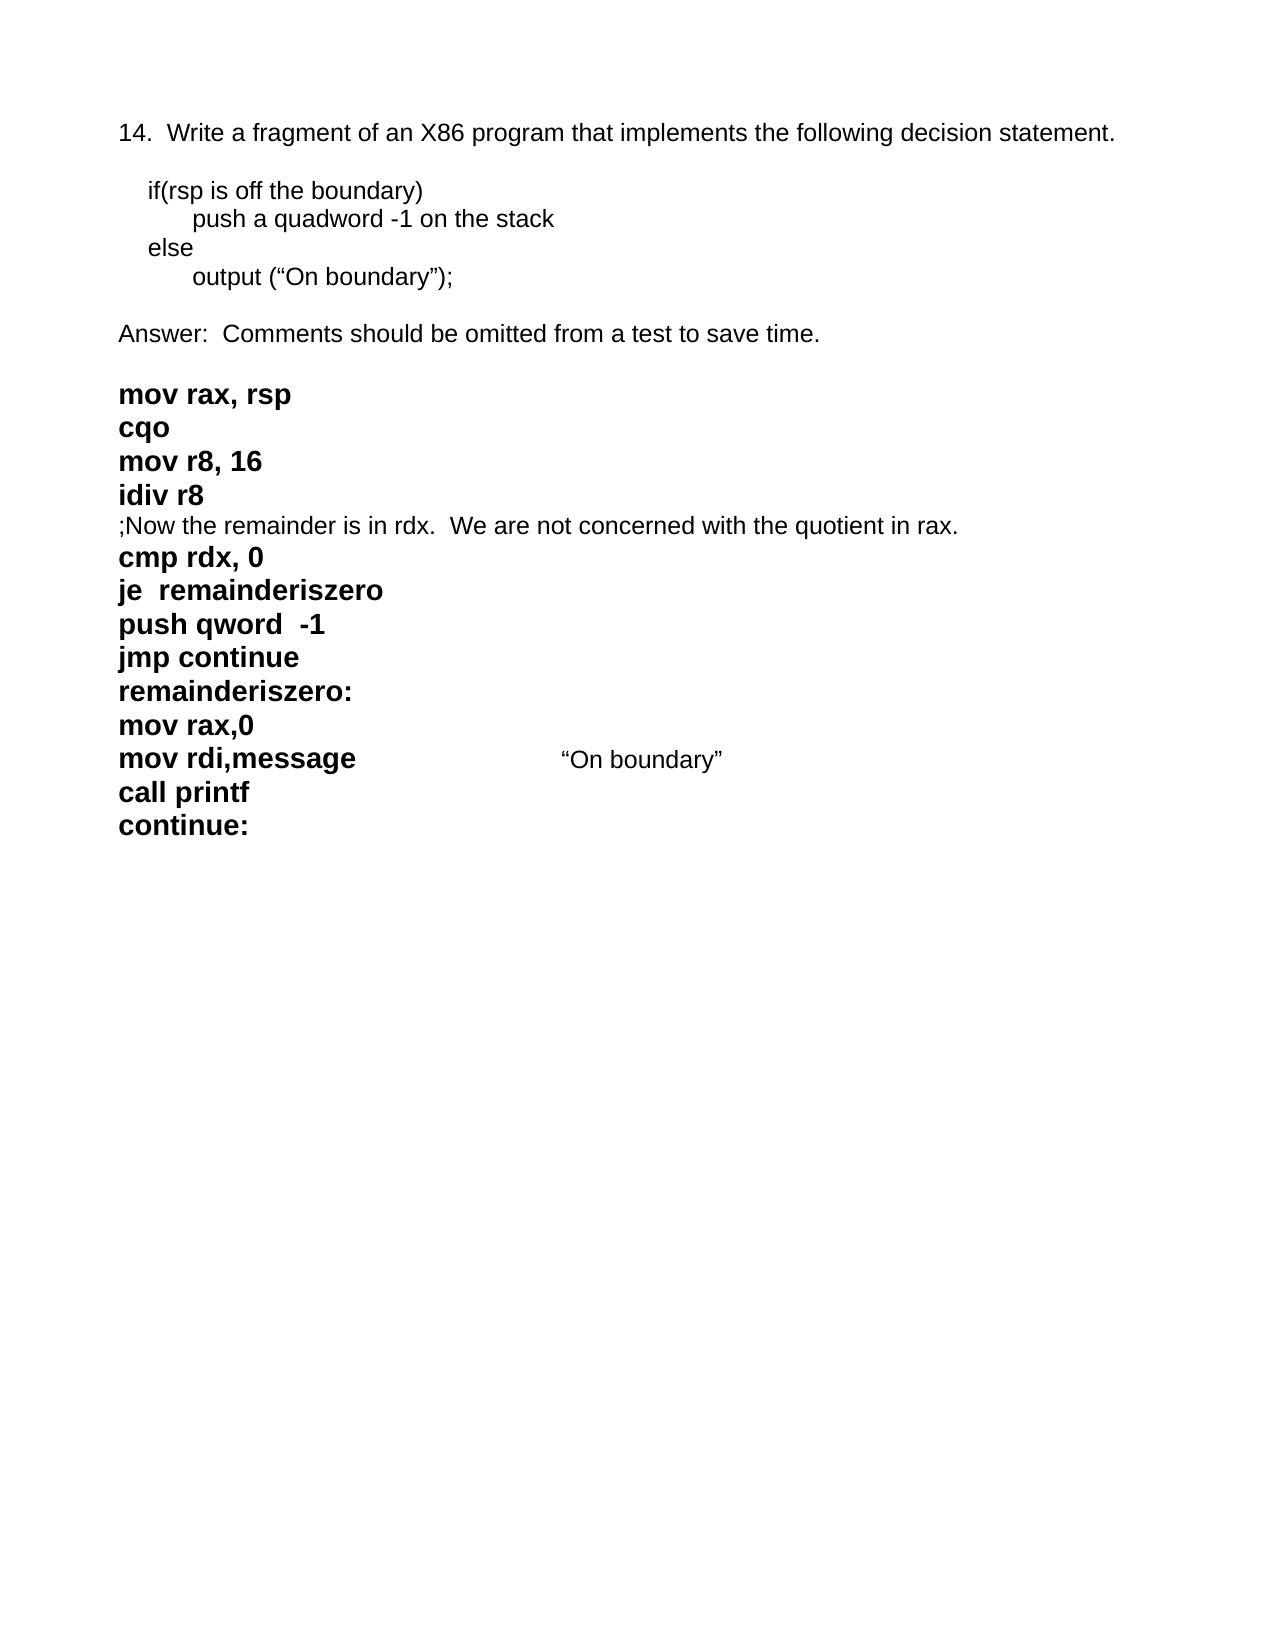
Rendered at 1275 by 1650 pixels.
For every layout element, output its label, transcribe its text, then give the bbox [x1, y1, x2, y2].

text mov rax, rsp [118, 377, 1157, 410]
text cmp rdx, 0 [118, 540, 1157, 573]
text push qword -1 [118, 607, 1157, 640]
text Answer: Comments should be omitted from a test to save time. [118, 319, 1157, 348]
text else [118, 233, 1157, 262]
text continue: [118, 808, 1157, 842]
text ;Now the remainder is in rdx. We are not concerned with the quotient in rax. [118, 511, 1157, 540]
text mov r8, 16 [118, 444, 1157, 477]
text push a quadword -1 on the stack [118, 204, 1157, 233]
text jmp continue [118, 640, 1157, 674]
text output (“On boundary”); [118, 262, 1157, 291]
text call printf [118, 774, 1157, 808]
text if(rsp is off the boundary) [118, 176, 1157, 204]
text idiv r8 [118, 477, 1157, 511]
text cqo [118, 410, 1157, 444]
text mov rax,0 [118, 707, 1157, 741]
text je remainderiszero [118, 573, 1157, 607]
text remainderiszero: [118, 674, 1157, 707]
text mov rdi,message “On boundary” [118, 741, 1157, 774]
text 14. Write a fragment of an X86 program that implements the following decision statement. [118, 118, 1157, 147]
